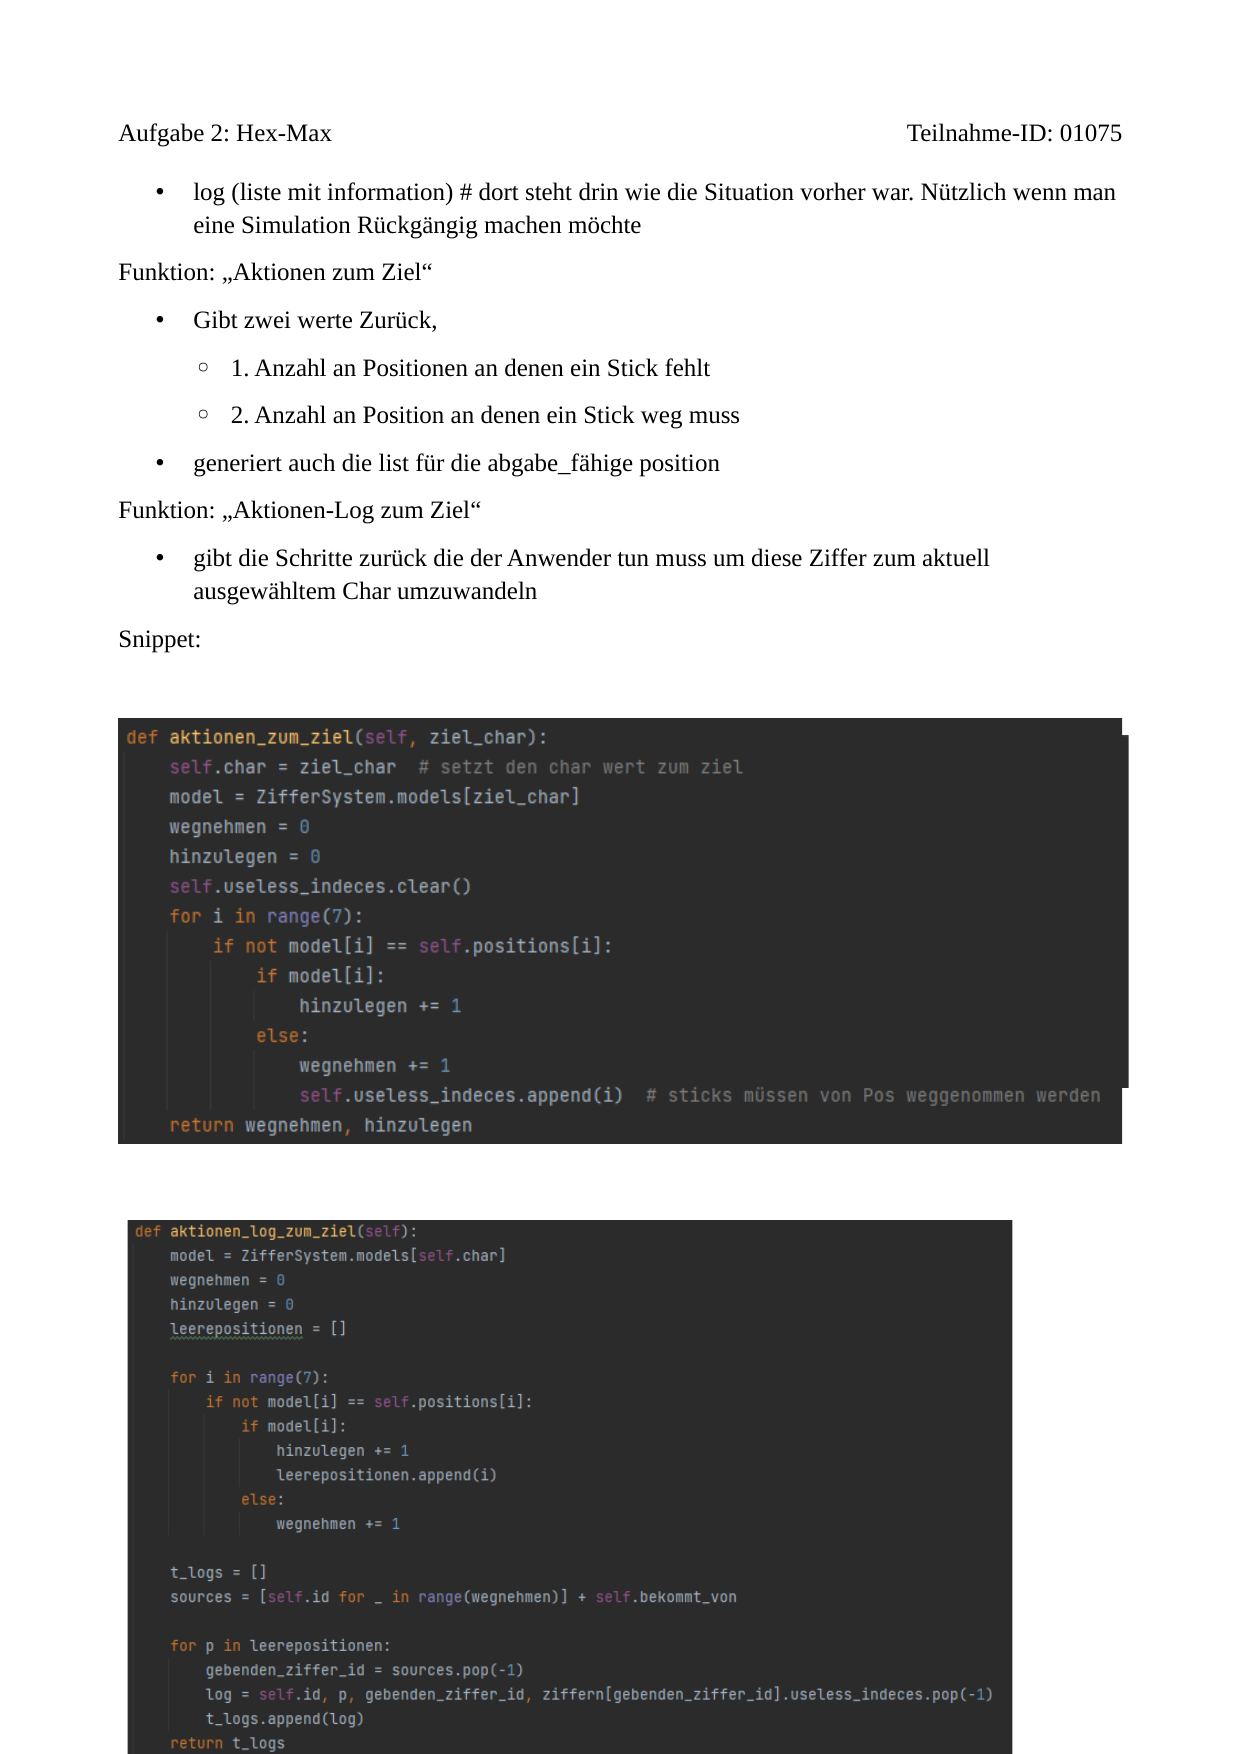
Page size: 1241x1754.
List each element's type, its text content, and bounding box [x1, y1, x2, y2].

list Gibt zwei werte Zurück, [156, 305, 1122, 334]
list 2. Anzahl an Position an denen ein Stick weg muss [193, 400, 1122, 429]
list 1. Anzahl an Positionen an denen ein Stick fehlt [193, 353, 1122, 381]
picture [118, 718, 1129, 1144]
list log (liste mit information) # dort steht drin wie die Situation vorher war. Nützlich wenn man eine Simulation Rückgängig machen möchte [156, 177, 1122, 239]
list generiert auch die list für die abgabe_fähige position [156, 448, 1122, 477]
text Funktion: „Aktionen-Log zum Ziel“ [118, 496, 1122, 524]
text Funktion: „Aktionen zum Ziel“ [118, 257, 1122, 286]
list gibt die Schritte zurück die der Anwender tun muss um diese Ziffer zum aktuell ausgewähltem Char umzuwandeln [156, 543, 1122, 605]
picture [127, 1220, 1013, 1754]
text Snippet: [118, 624, 1122, 652]
